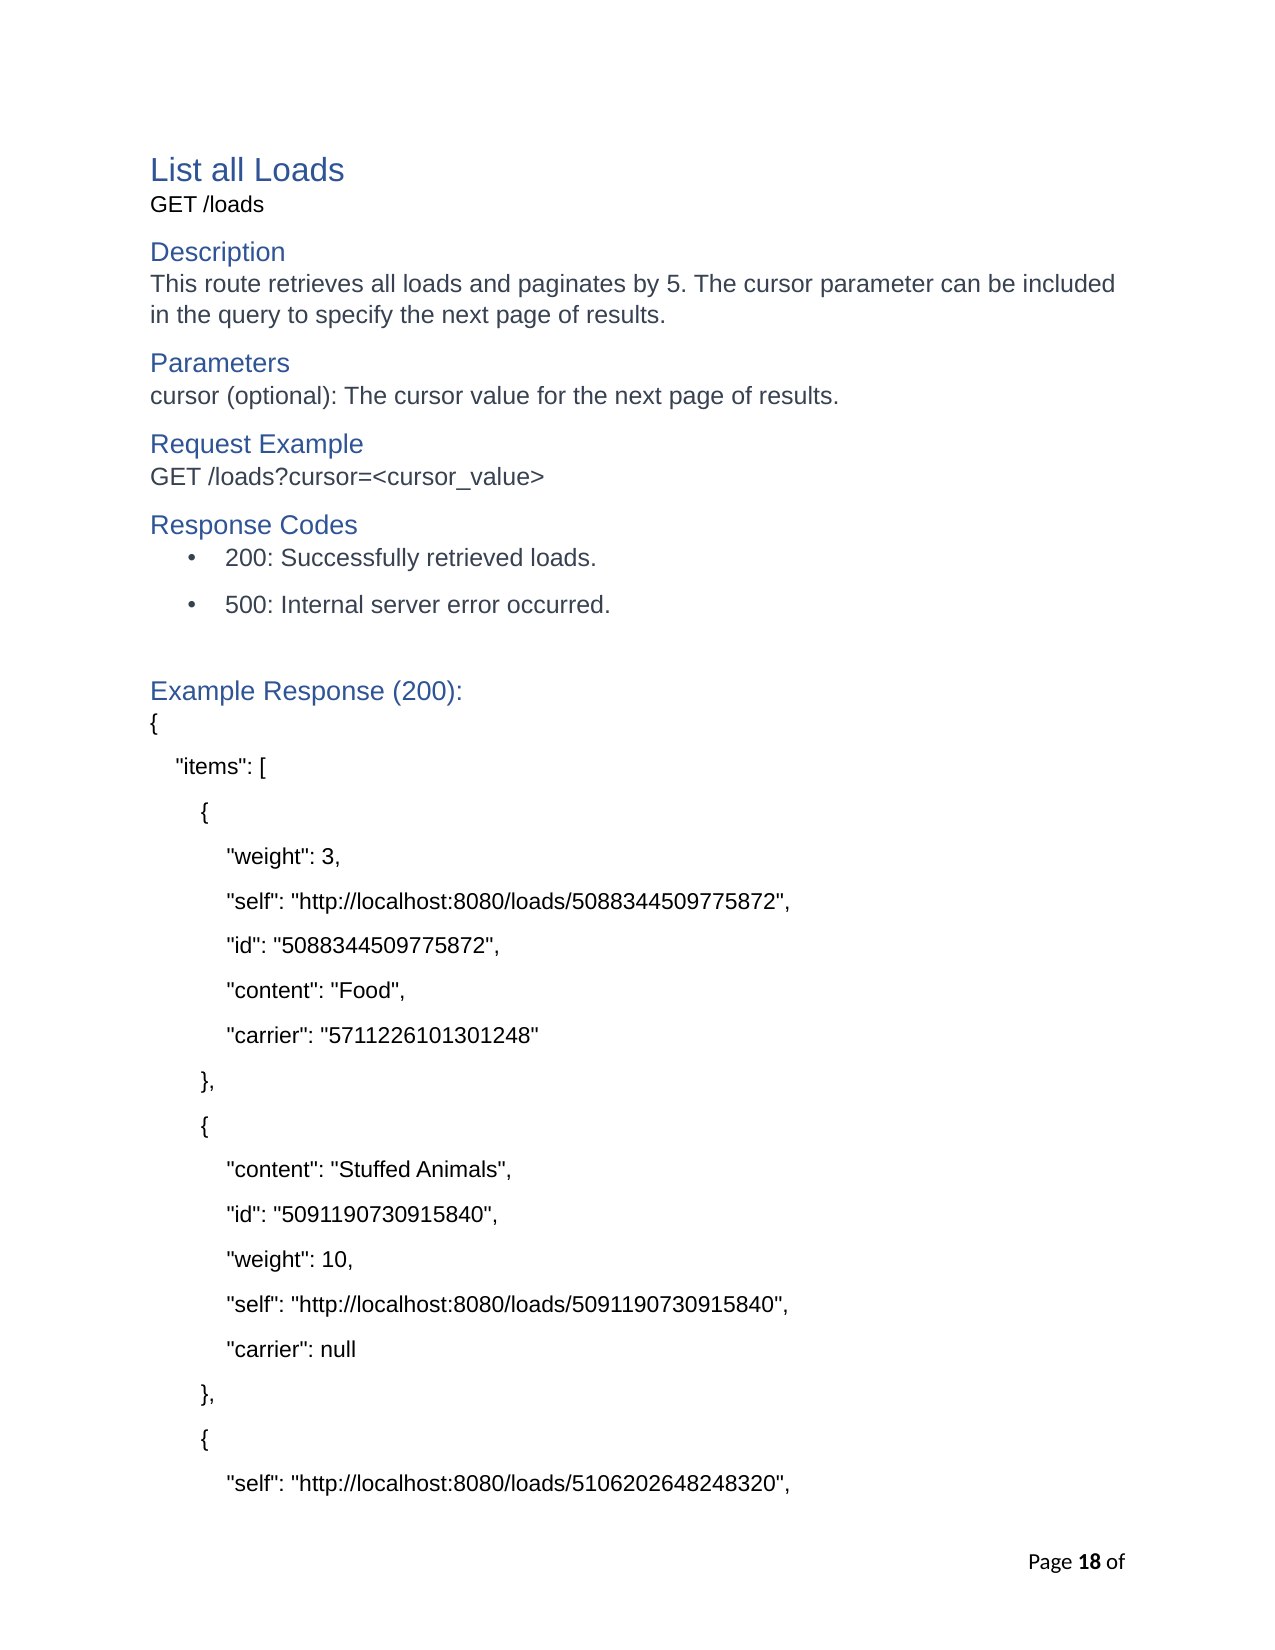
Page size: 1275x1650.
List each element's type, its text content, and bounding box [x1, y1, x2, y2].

text { [150, 798, 1125, 824]
text "self": "http://localhost:8080/loads/5088344509775872", [150, 888, 1125, 914]
text GET /loads?cursor=<cursor_value> [150, 462, 1125, 490]
text { [150, 1425, 1125, 1452]
text cursor (optional): The cursor value for the next page of results. [150, 381, 1125, 409]
text "id": "5091190730915840", [150, 1201, 1125, 1228]
text "content": "Stuffed Animals", [150, 1156, 1125, 1183]
text "id": "5088344509775872", [150, 932, 1125, 959]
text "self": "http://localhost:8080/loads/5091190730915840", [150, 1291, 1125, 1317]
text }, [150, 1067, 1125, 1093]
text }, [150, 1380, 1125, 1407]
subtitle Description [150, 236, 1125, 267]
text { [150, 1112, 1125, 1138]
subtitle Example Response (200): [150, 675, 1125, 706]
text { [150, 708, 1125, 735]
subtitle Request Example [150, 428, 1125, 459]
text This route retrieves all loads and paginates by 5. The cursor parameter can be included in the query to specify the next page of results. [150, 269, 1125, 329]
subtitle Response Codes [150, 509, 1125, 540]
subtitle Parameters [150, 347, 1125, 379]
list 500: Internal server error occurred. [187, 590, 1125, 619]
text "self": "http://localhost:8080/loads/5106202648248320", [150, 1470, 1125, 1496]
text "weight": 3, [150, 843, 1125, 869]
text "content": "Food", [150, 977, 1125, 1004]
subtitle List all Loads [150, 150, 1125, 188]
text "items": [ [150, 753, 1125, 780]
text "carrier": "5711226101301248" [150, 1022, 1125, 1048]
text "carrier": null [150, 1336, 1125, 1362]
text "weight": 10, [150, 1246, 1125, 1272]
list 200: Successfully retrieved loads. [187, 542, 1125, 571]
text GET /loads [150, 191, 1125, 217]
